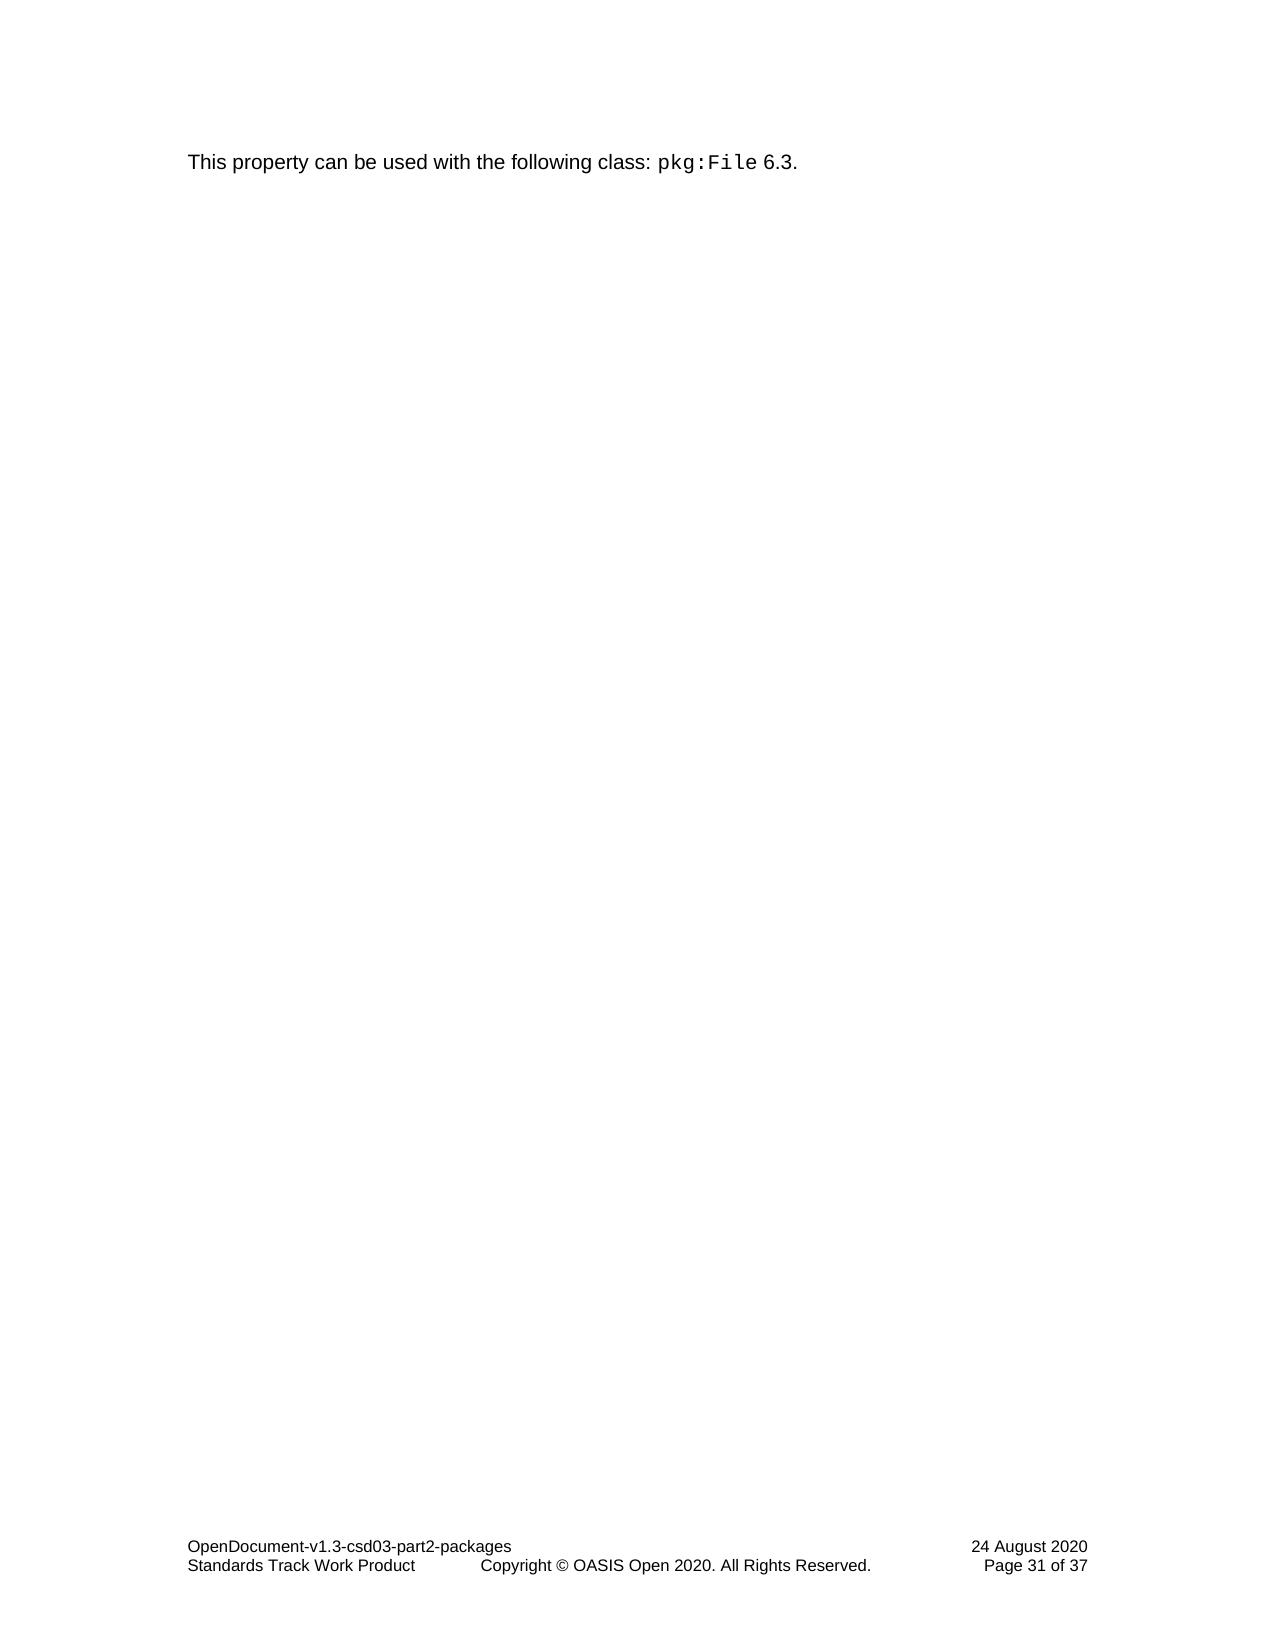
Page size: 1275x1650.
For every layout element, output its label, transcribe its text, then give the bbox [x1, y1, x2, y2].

text This property can be used with the following class: pkg:File 6.3. [187, 150, 1088, 176]
